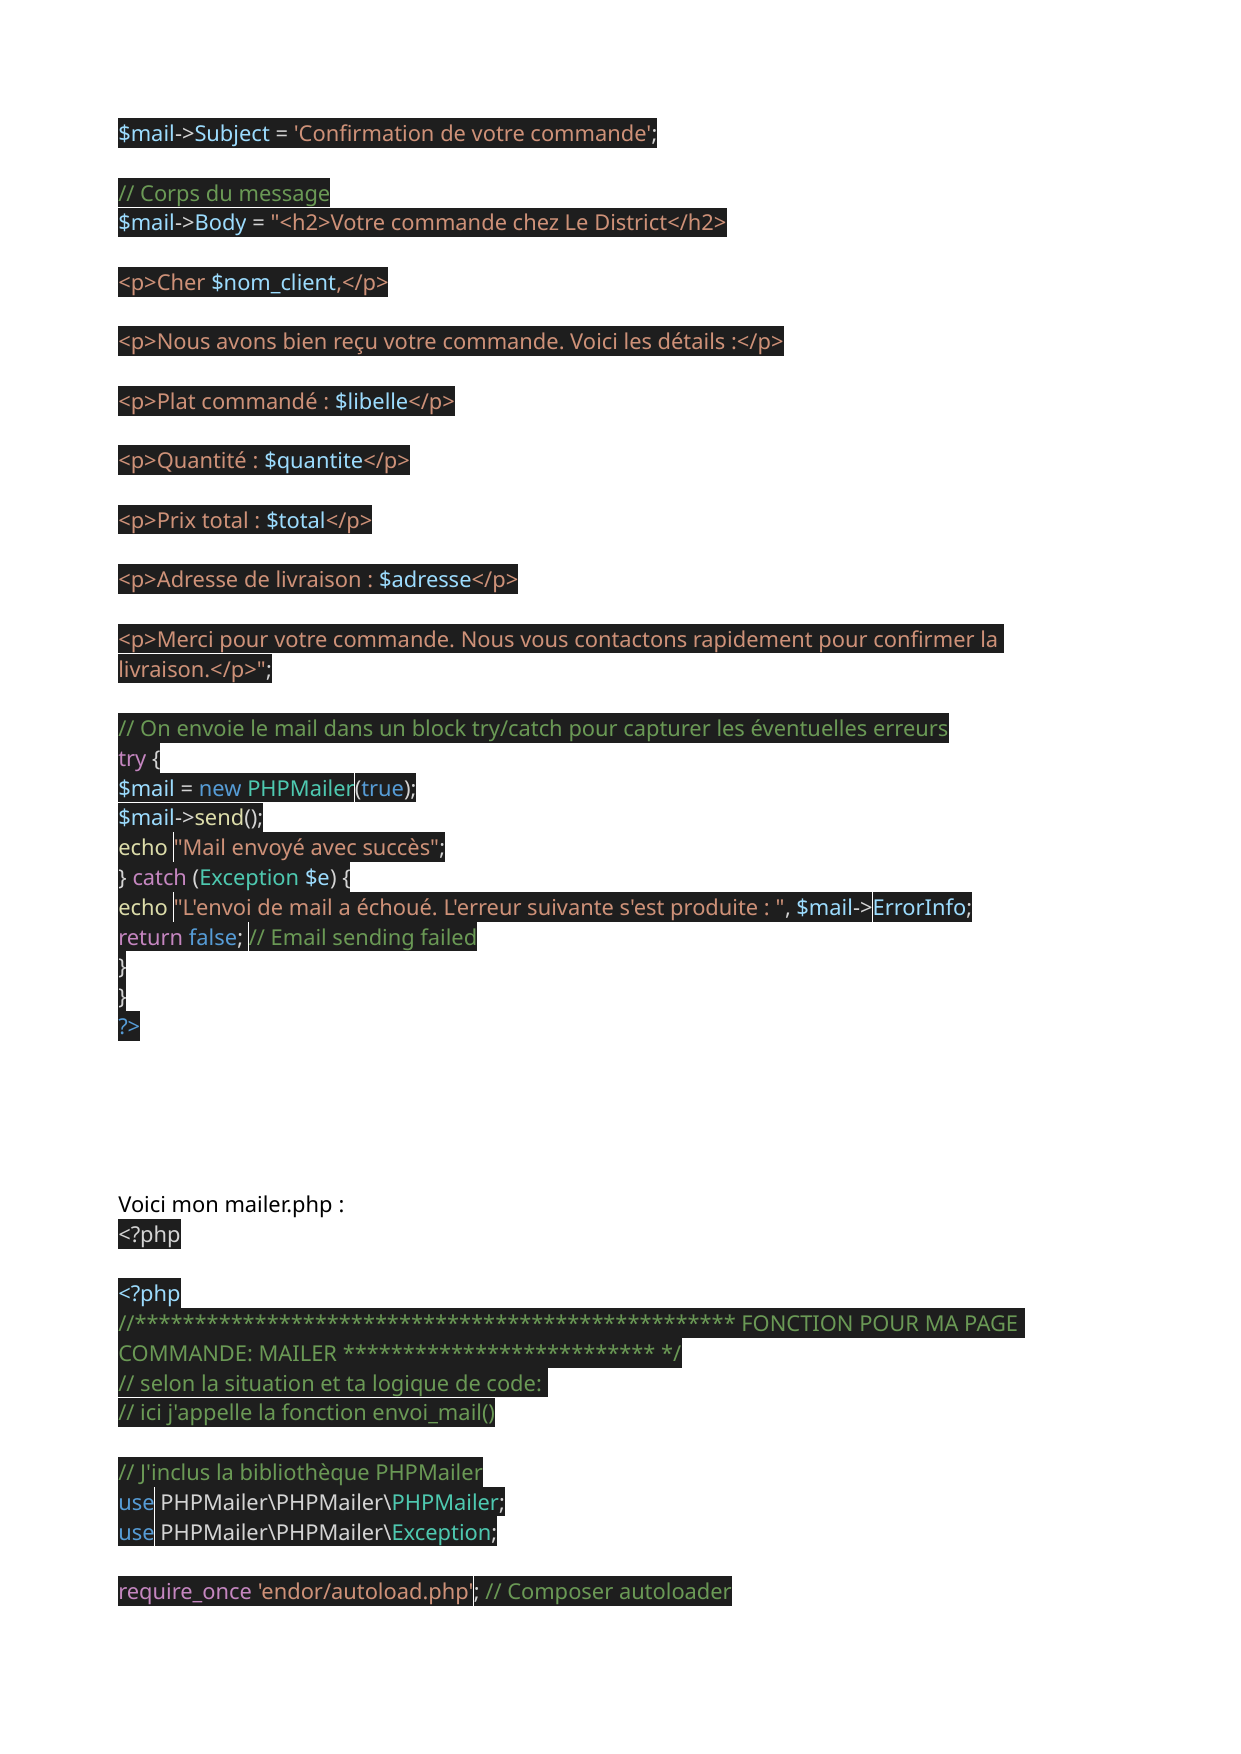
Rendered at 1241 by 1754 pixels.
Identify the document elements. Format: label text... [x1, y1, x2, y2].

text require_once 'endor/autoload.php'; // Composer autoloader [118, 1576, 1122, 1606]
text $mail->Body = "<h2>Votre commande chez Le District</h2> [118, 207, 1122, 237]
text ?> [118, 1011, 1122, 1041]
text $mail->send(); [118, 802, 1122, 832]
text } [118, 981, 1122, 1011]
text // Corps du message [118, 178, 1122, 207]
text } catch (Exception $e) { [118, 862, 1122, 892]
text <p>Adresse de livraison : $adresse</p> [118, 564, 1122, 594]
text //************************************************** FONCTION POUR MA PAGE COMMANDE: MAILER ************************** */ [118, 1308, 1122, 1368]
text echo "Mail envoyé avec succès"; [118, 832, 1122, 862]
text $mail->Subject = 'Confirmation de votre commande'; [118, 118, 1122, 148]
text $mail = new PHPMailer(true); [118, 773, 1122, 802]
text } [118, 951, 1122, 981]
text <p>Nous avons bien reçu votre commande. Voici les détails :</p> [118, 326, 1122, 356]
text <p>Cher $nom_client,</p> [118, 267, 1122, 297]
text <p>Plat commandé : $libelle</p> [118, 386, 1122, 416]
text <p>Quantité : $quantite</p> [118, 445, 1122, 475]
text // ici j'appelle la fonction envoi_mail() [118, 1397, 1122, 1427]
text // On envoie le mail dans un block try/catch pour capturer les éventuelles erreurs [118, 713, 1122, 743]
text echo "L'envoi de mail a échoué. L'erreur suivante s'est produite : ", $mail->ErrorInfo; [118, 892, 1122, 922]
text use PHPMailer\PHPMailer\Exception; [118, 1516, 1122, 1546]
text return false; // Email sending failed [118, 922, 1122, 951]
text // selon la situation et ta logique de code: [118, 1368, 1122, 1397]
text <?php [118, 1278, 1122, 1308]
text <p>Prix total : $total</p> [118, 505, 1122, 534]
text <?php [118, 1219, 1122, 1249]
text try { [118, 743, 1122, 773]
text <p>Merci pour votre commande. Nous vous contactons rapidement pour confirmer la livraison.</p>"; [118, 624, 1122, 683]
text Voici mon mailer.php : [118, 1129, 1122, 1219]
text use PHPMailer\PHPMailer\PHPMailer; [118, 1487, 1122, 1516]
text // J'inclus la bibliothèque PHPMailer [118, 1457, 1122, 1487]
